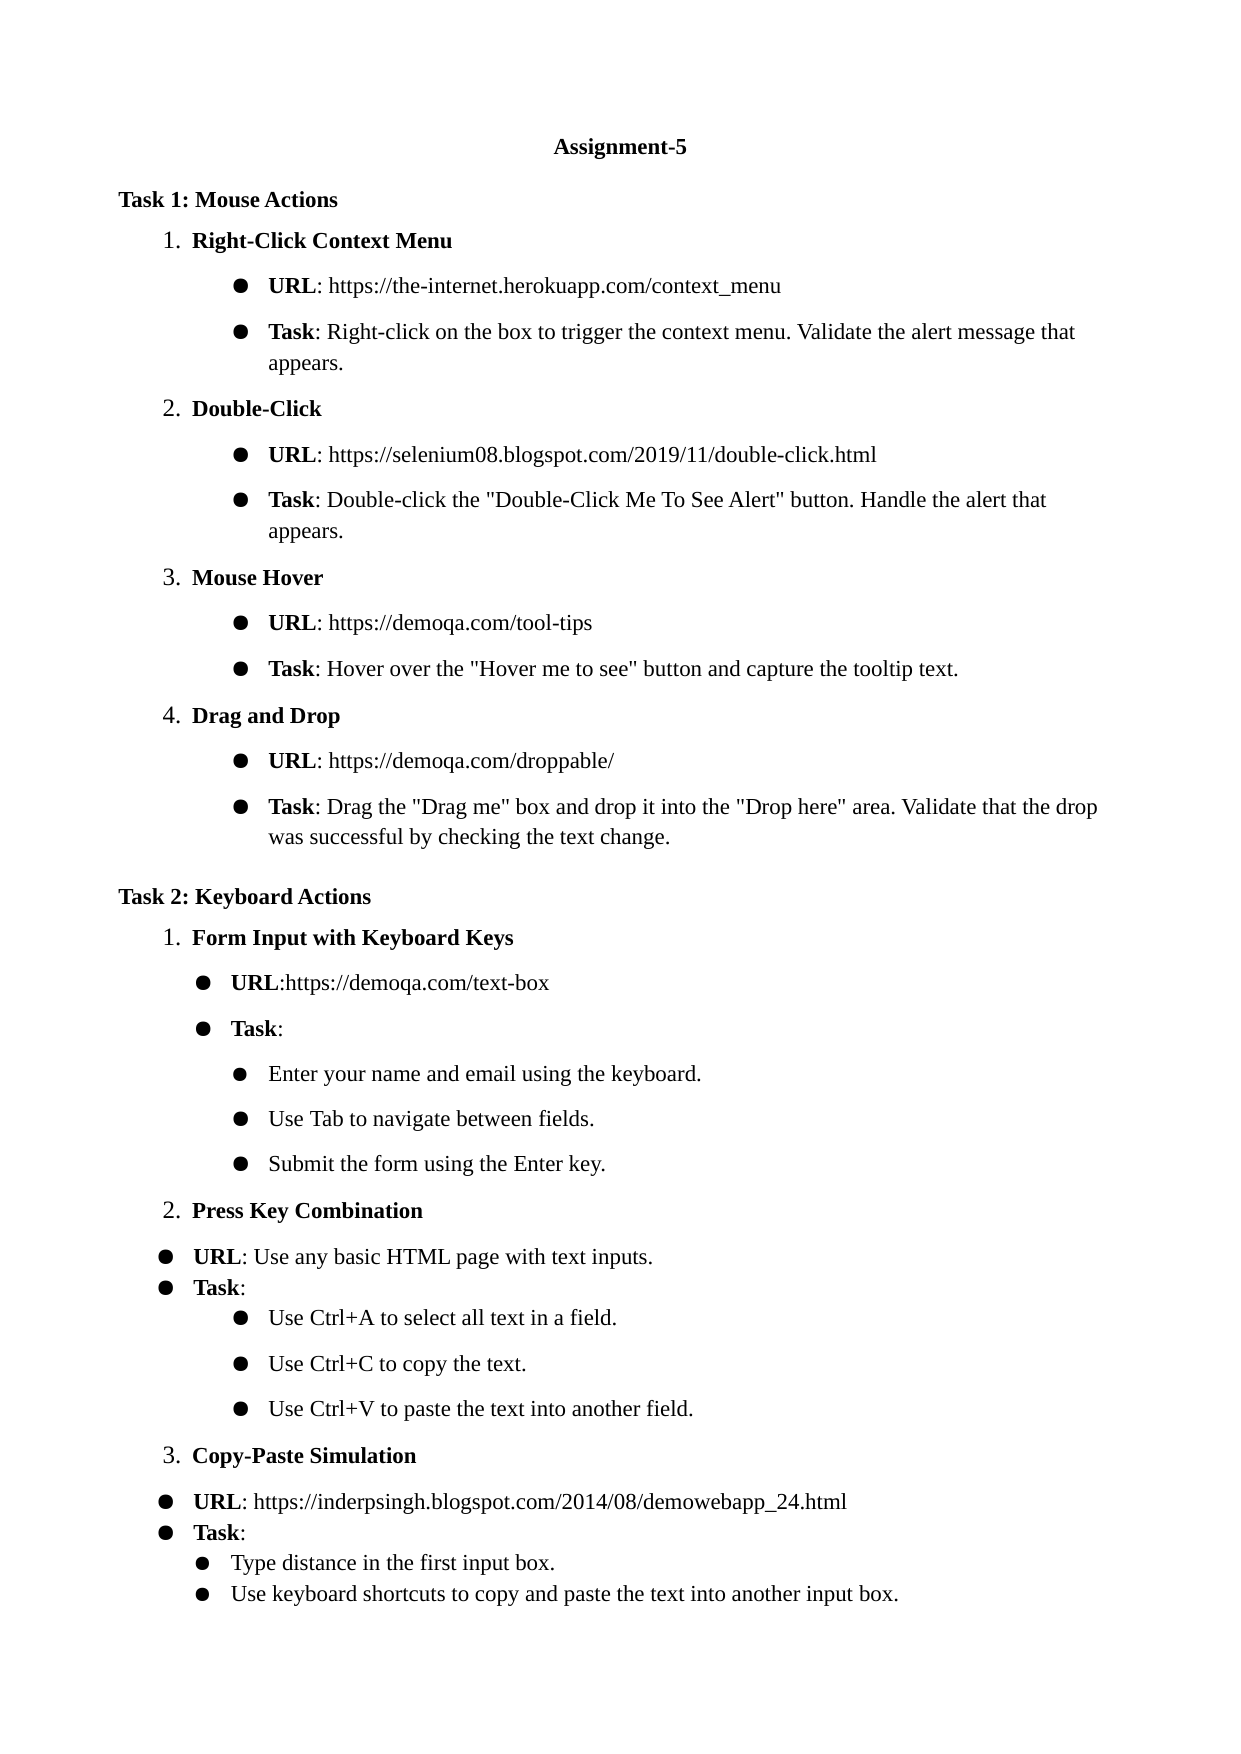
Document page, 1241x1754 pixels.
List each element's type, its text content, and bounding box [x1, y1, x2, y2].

list Double-Click [162, 393, 1122, 422]
list URL: https://inderpsingh.blogspot.com/2014/08/demowebapp_24.html [156, 1488, 1122, 1515]
list URL: Use any basic HTML page with text inputs. [156, 1243, 1122, 1270]
list Use Tab to navigate between fields. [231, 1105, 1122, 1131]
list Task: [193, 1014, 1122, 1041]
list Mouse Hover [162, 562, 1122, 590]
list Use Ctrl+A to select all text in a field. [231, 1304, 1122, 1331]
list Enter your name and email using the keyboard. [231, 1060, 1122, 1086]
list Right-Click Context Menu [162, 225, 1122, 254]
list URL: https://the-internet.herokuapp.com/context_menu [231, 273, 1122, 299]
list Task: Double-click the "Double-Click Me To See Alert" button. Handle the alert that appears. [231, 486, 1122, 543]
list Type distance in the first input box. [193, 1549, 1122, 1576]
subtitle Assignment-5 [118, 133, 1122, 159]
subtitle Task 1: Mouse Actions [118, 186, 1122, 212]
list Press Key Combination [162, 1195, 1122, 1224]
list Task: Right-click on the box to trigger the context menu. Validate the alert message that appears. [231, 318, 1122, 375]
list Use Ctrl+C to copy the text. [231, 1350, 1122, 1376]
list URL: https://demoqa.com/droppable/ [231, 747, 1122, 774]
list Submit the form using the Enter key. [231, 1150, 1122, 1177]
list Form Input with Keyboard Keys [162, 922, 1122, 950]
list Use keyboard shortcuts to copy and paste the text into another input box. [193, 1579, 1122, 1606]
list Task: [156, 1274, 1122, 1300]
list Copy-Paste Simulation [162, 1440, 1122, 1469]
list URL: https://selenium08.blogspot.com/2019/11/double-click.html [231, 441, 1122, 468]
list Task: Hover over the "Hover me to see" button and capture the tooltip text. [231, 654, 1122, 681]
list Task: Drag the "Drag me" box and drop it into the "Drop here" area. Validate that the drop was successful by checking the text change. [231, 793, 1122, 850]
list Use Ctrl+V to paste the text into another field. [231, 1395, 1122, 1422]
subtitle Task 2: Keyboard Actions [118, 883, 1122, 909]
list Drag and Drop [162, 700, 1122, 729]
list URL: https://demoqa.com/tool-tips [231, 609, 1122, 636]
list URL:https://demoqa.com/text-box [193, 969, 1122, 996]
list Task: [156, 1519, 1122, 1545]
